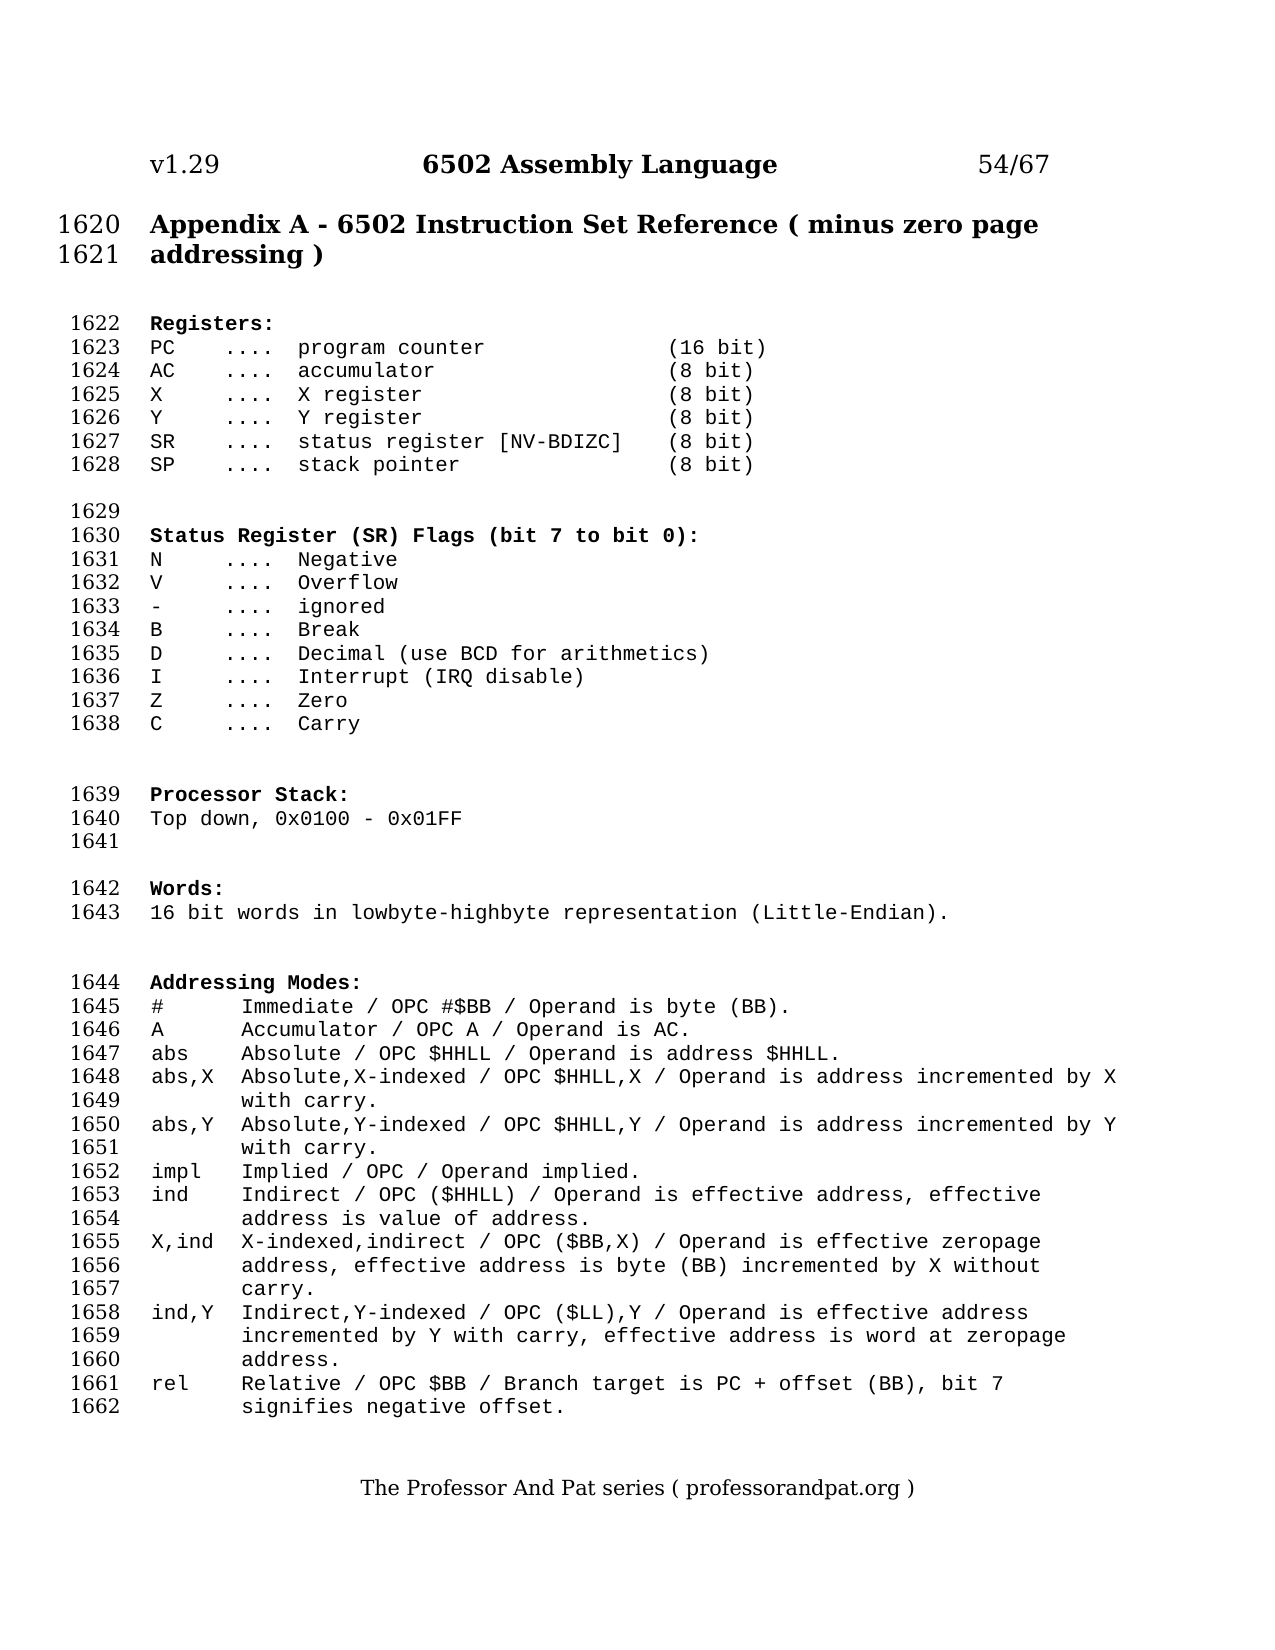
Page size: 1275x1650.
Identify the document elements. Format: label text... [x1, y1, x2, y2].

text X .... X register (8 bit) [150, 384, 1125, 407]
text X,ind X-indexed,indirect / OPC ($BB,X) / Operand is effective zeropage address, effective address is byte (BB) incremented by X without carry. [151, 1231, 1125, 1302]
text impl Implied / OPC / Operand implied. [151, 1161, 1125, 1184]
text Words: [150, 878, 1125, 902]
text B .... Break [150, 619, 1125, 643]
text Y .... Y register (8 bit) [150, 407, 1125, 431]
text I .... Interrupt (IRQ disable) [150, 666, 1125, 690]
text Top down, 0x0100 - 0x01FF [150, 808, 1125, 831]
text rel Relative / OPC $BB / Branch target is PC + offset (BB), bit 7 signifies negative offset. [151, 1373, 1125, 1420]
text abs,X Absolute,X-indexed / OPC $HHLL,X / Operand is address incremented by X with carry. [151, 1067, 1125, 1114]
text C .... Carry [150, 713, 1125, 737]
text - .... ignored [150, 596, 1125, 619]
text ind Indirect / OPC ($HHLL) / Operand is effective address, effective address is value of address. [151, 1184, 1125, 1231]
text abs,Y Absolute,Y-indexed / OPC $HHLL,Y / Operand is address incremented by Y with carry. [151, 1114, 1125, 1161]
text Status Register (SR) Flags (bit 7 to bit 0): [150, 525, 1125, 549]
text ind,Y Indirect,Y-indexed / OPC ($LL),Y / Operand is effective address incremented by Y with carry, effective address is word at zeropage address. [151, 1302, 1125, 1373]
text Processor Stack: [150, 784, 1125, 808]
text A Accumulator / OPC A / Operand is AC. [151, 1019, 1125, 1043]
text Addressing Modes: [150, 972, 1125, 996]
text N .... Negative [150, 549, 1125, 572]
text abs Absolute / OPC $HHLL / Operand is address $HHLL. [151, 1043, 1125, 1067]
text Z .... Zero [150, 690, 1125, 713]
subtitle Appendix A - 6502 Instruction Set Reference ( minus zero page addressing ) [150, 210, 1125, 269]
text V .... Overflow [150, 572, 1125, 596]
text D .... Decimal (use BCD for arithmetics) [150, 643, 1125, 666]
text SR .... status register [NV-BDIZC] (8 bit) [150, 431, 1125, 454]
text # Immediate / OPC #$BB / Operand is byte (BB). [151, 996, 1125, 1019]
text AC .... accumulator (8 bit) [150, 360, 1125, 384]
text 16 bit words in lowbyte-highbyte representation (Little-Endian). [150, 902, 1125, 925]
text Registers: [150, 313, 1125, 337]
text PC .... program counter (16 bit) [150, 337, 1125, 360]
text SP .... stack pointer (8 bit) [150, 454, 1125, 478]
